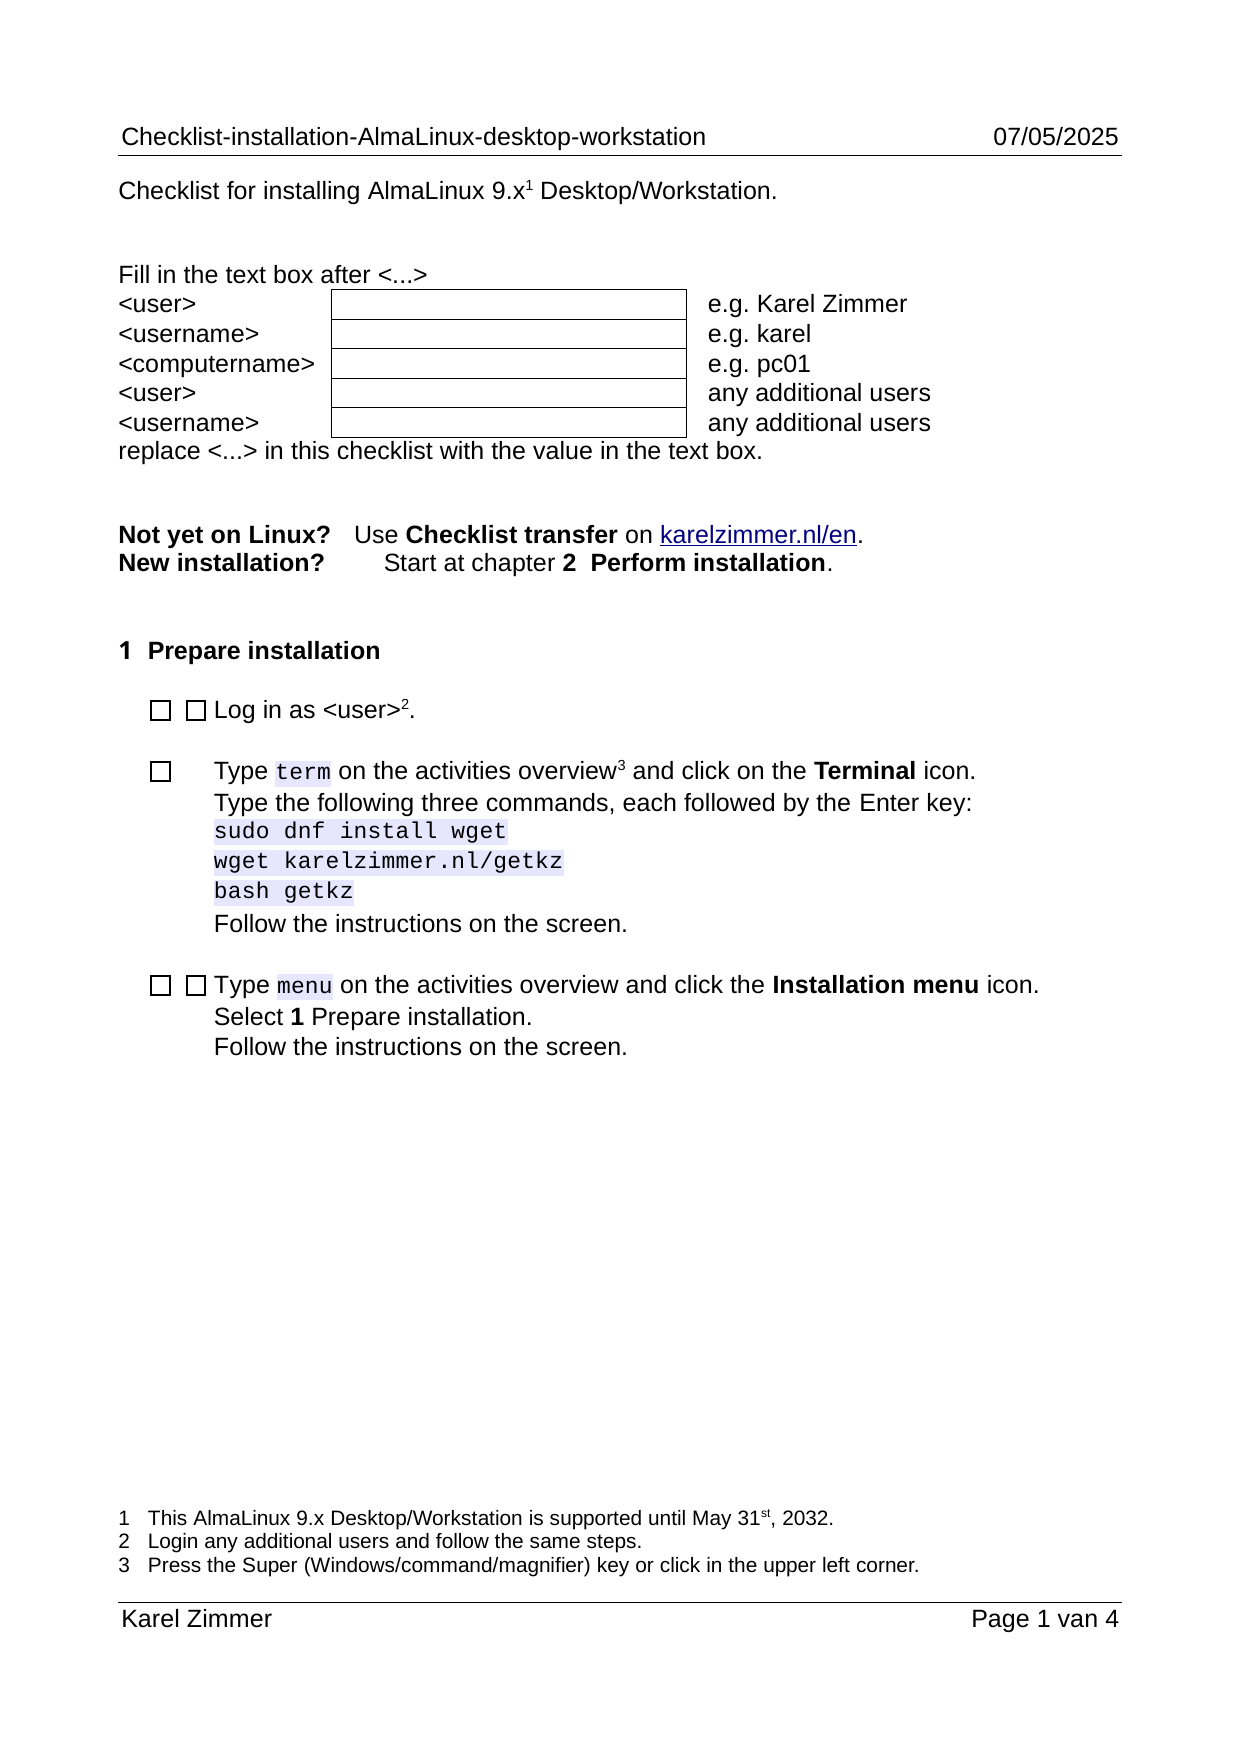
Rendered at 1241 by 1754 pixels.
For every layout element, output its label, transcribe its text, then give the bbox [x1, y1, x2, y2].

text <username> [118, 319, 331, 348]
table_cell [177, 756, 213, 788]
text Fill in the text box after <...> [118, 261, 1122, 289]
table_cell [142, 879, 177, 909]
table_cell [142, 756, 177, 788]
table_cell [177, 879, 213, 909]
table_header [118, 695, 142, 726]
list Prepare installation [118, 633, 1122, 667]
table_cell Type the following three commands, each followed by the Enter key: [213, 788, 1122, 818]
text Checklist for installing AlmaLinux 9.x Desktop/Workstation. [118, 177, 1122, 205]
table_cell Follow the instructions on the screen. [213, 1032, 1122, 1062]
text <username> [118, 407, 331, 437]
table_cell Type menu on the activities overview and click the Installation menu icon. [213, 970, 1122, 1001]
text Not yet on Linux? Use Checklist transfer on karelzimmer.nl/en. [118, 521, 1122, 549]
table_cell [118, 1032, 142, 1062]
table_cell Type term on the activities overview and click on the Terminal icon. [213, 756, 1122, 788]
table_header [142, 695, 177, 726]
text replace <...> in this checklist with the value in the text box. [118, 437, 1122, 465]
table_cell [118, 818, 142, 848]
table_cell [142, 1032, 177, 1062]
table_cell [177, 909, 213, 939]
text any additional users [687, 407, 1122, 437]
table_cell [118, 879, 142, 909]
table_cell [177, 1032, 213, 1062]
table_cell [177, 818, 213, 848]
table_header [177, 695, 213, 726]
text This AlmaLinux 9.x Desktop/Workstation is supported until May 31st, 2032. [118, 1506, 1122, 1530]
text <computername> [118, 348, 331, 378]
table_cell [142, 788, 177, 818]
table_cell Follow the instructions on the screen. [213, 909, 1122, 939]
text e.g. Karel Zimmer [687, 289, 1122, 319]
table_cell [118, 788, 142, 818]
table_cell [142, 726, 177, 756]
table_cell [177, 726, 213, 756]
text any additional users [687, 378, 1122, 407]
text New installation? Start at chapter 2 Perform installation. [118, 549, 1122, 577]
table_cell [118, 756, 142, 788]
text e.g. karel [687, 319, 1122, 348]
table_cell sudo dnf install wget [213, 818, 1122, 848]
table_cell [177, 1001, 213, 1032]
table_cell [142, 848, 177, 879]
table_cell wget karelzimmer.nl/getkz [213, 848, 1122, 879]
table_cell [142, 939, 177, 969]
table_cell [142, 818, 177, 848]
table_cell [118, 970, 142, 1001]
table_cell [177, 939, 213, 969]
table_cell [118, 848, 142, 879]
table_cell [177, 788, 213, 818]
table_cell [142, 1001, 177, 1032]
table_cell Select 1 Prepare installation. [213, 1001, 1122, 1032]
table_cell [118, 726, 142, 756]
table_cell [213, 726, 1122, 756]
text <user> [118, 289, 331, 319]
table_cell [177, 970, 213, 1001]
table_cell [118, 909, 142, 939]
table_cell bash getkz [213, 879, 1122, 909]
table_cell [118, 939, 142, 969]
table_cell [213, 939, 1122, 969]
table_cell [142, 970, 177, 1001]
table_cell [142, 909, 177, 939]
table_cell [177, 848, 213, 879]
table_cell [118, 1001, 142, 1032]
table_header Log in as <user>. [213, 695, 1122, 726]
text <user> [118, 378, 331, 407]
text e.g. pc01 [687, 348, 1122, 378]
